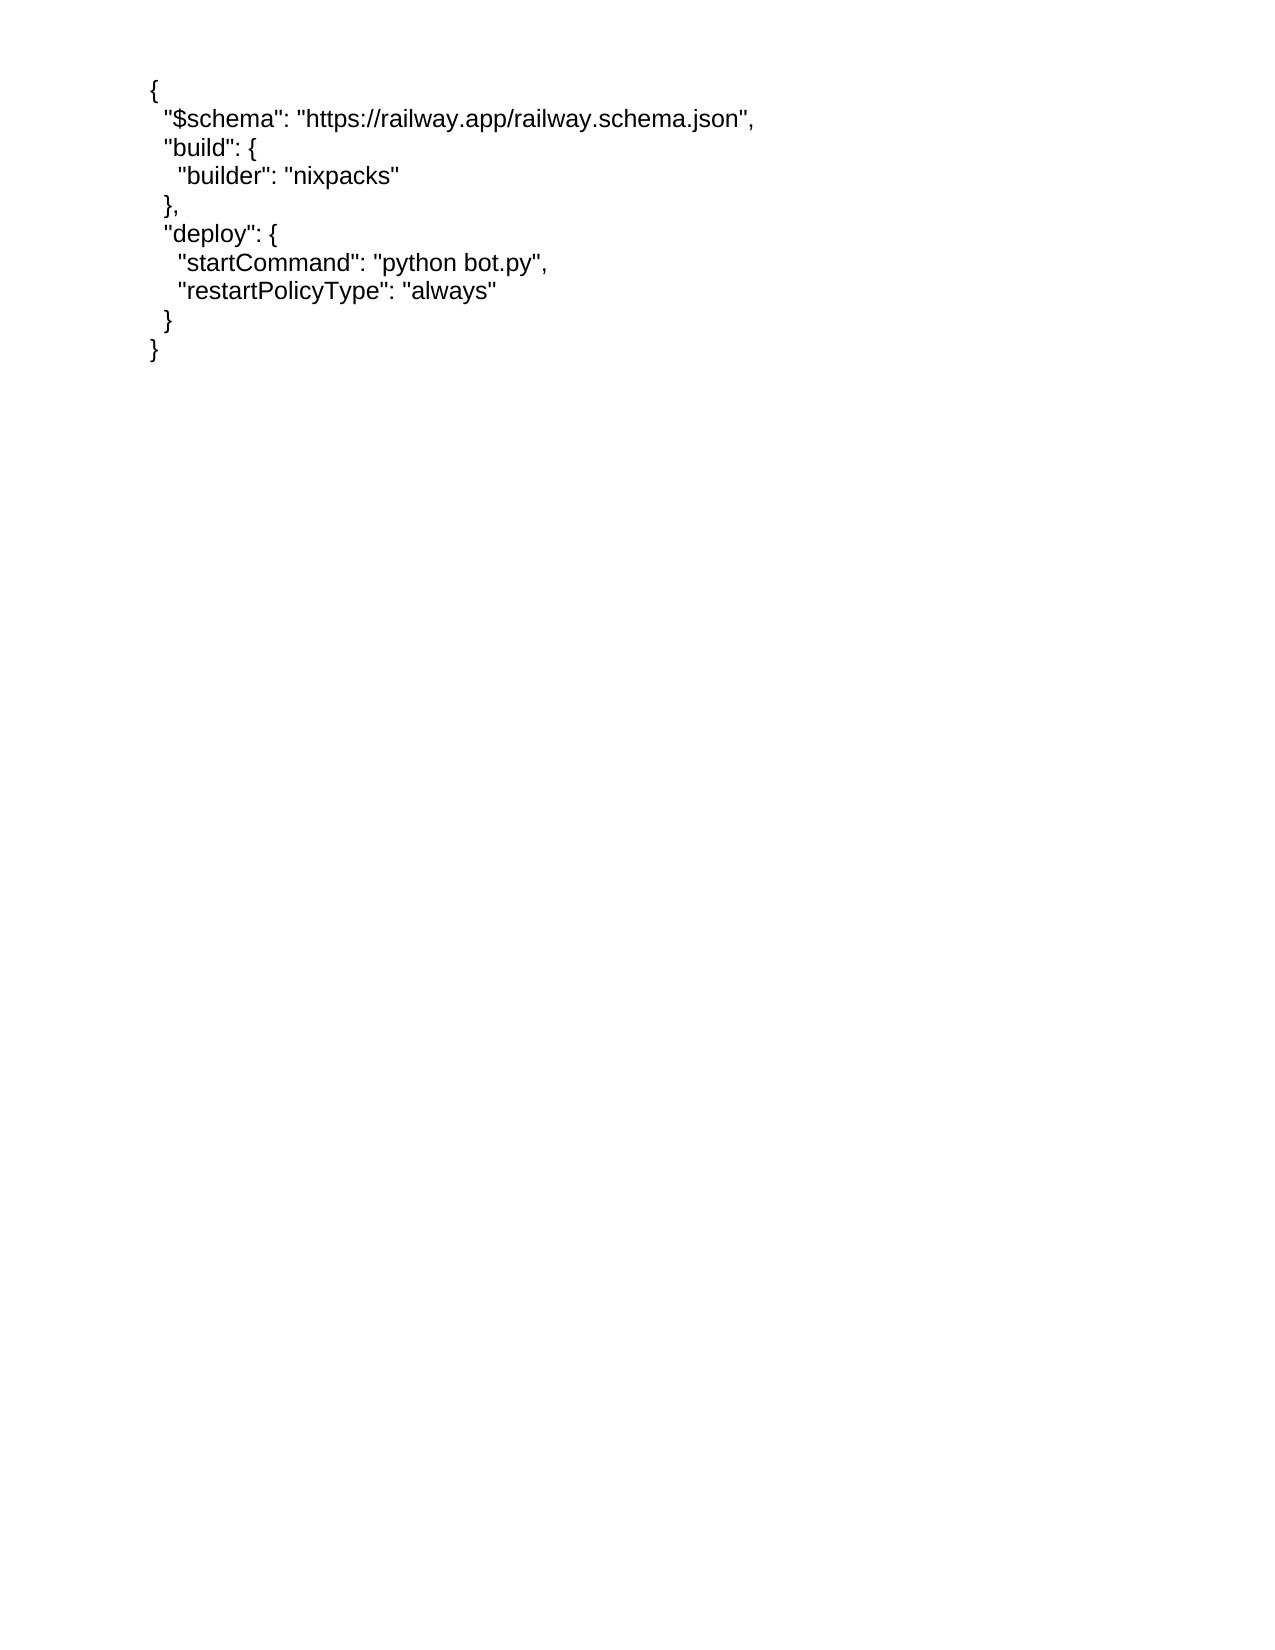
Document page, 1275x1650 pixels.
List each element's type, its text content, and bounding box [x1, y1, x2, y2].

text "deploy": { [150, 219, 1125, 247]
text "startCommand": "python bot.py", [150, 247, 1125, 276]
text } [150, 334, 1125, 362]
text } [150, 305, 1125, 334]
text "$schema": "https://railway.app/railway.schema.json", [150, 104, 1125, 132]
text "builder": "nixpacks" [150, 161, 1125, 190]
text "build": { [150, 132, 1125, 161]
text { [150, 75, 1125, 104]
text "restartPolicyType": "always" [150, 276, 1125, 305]
text }, [150, 190, 1125, 219]
